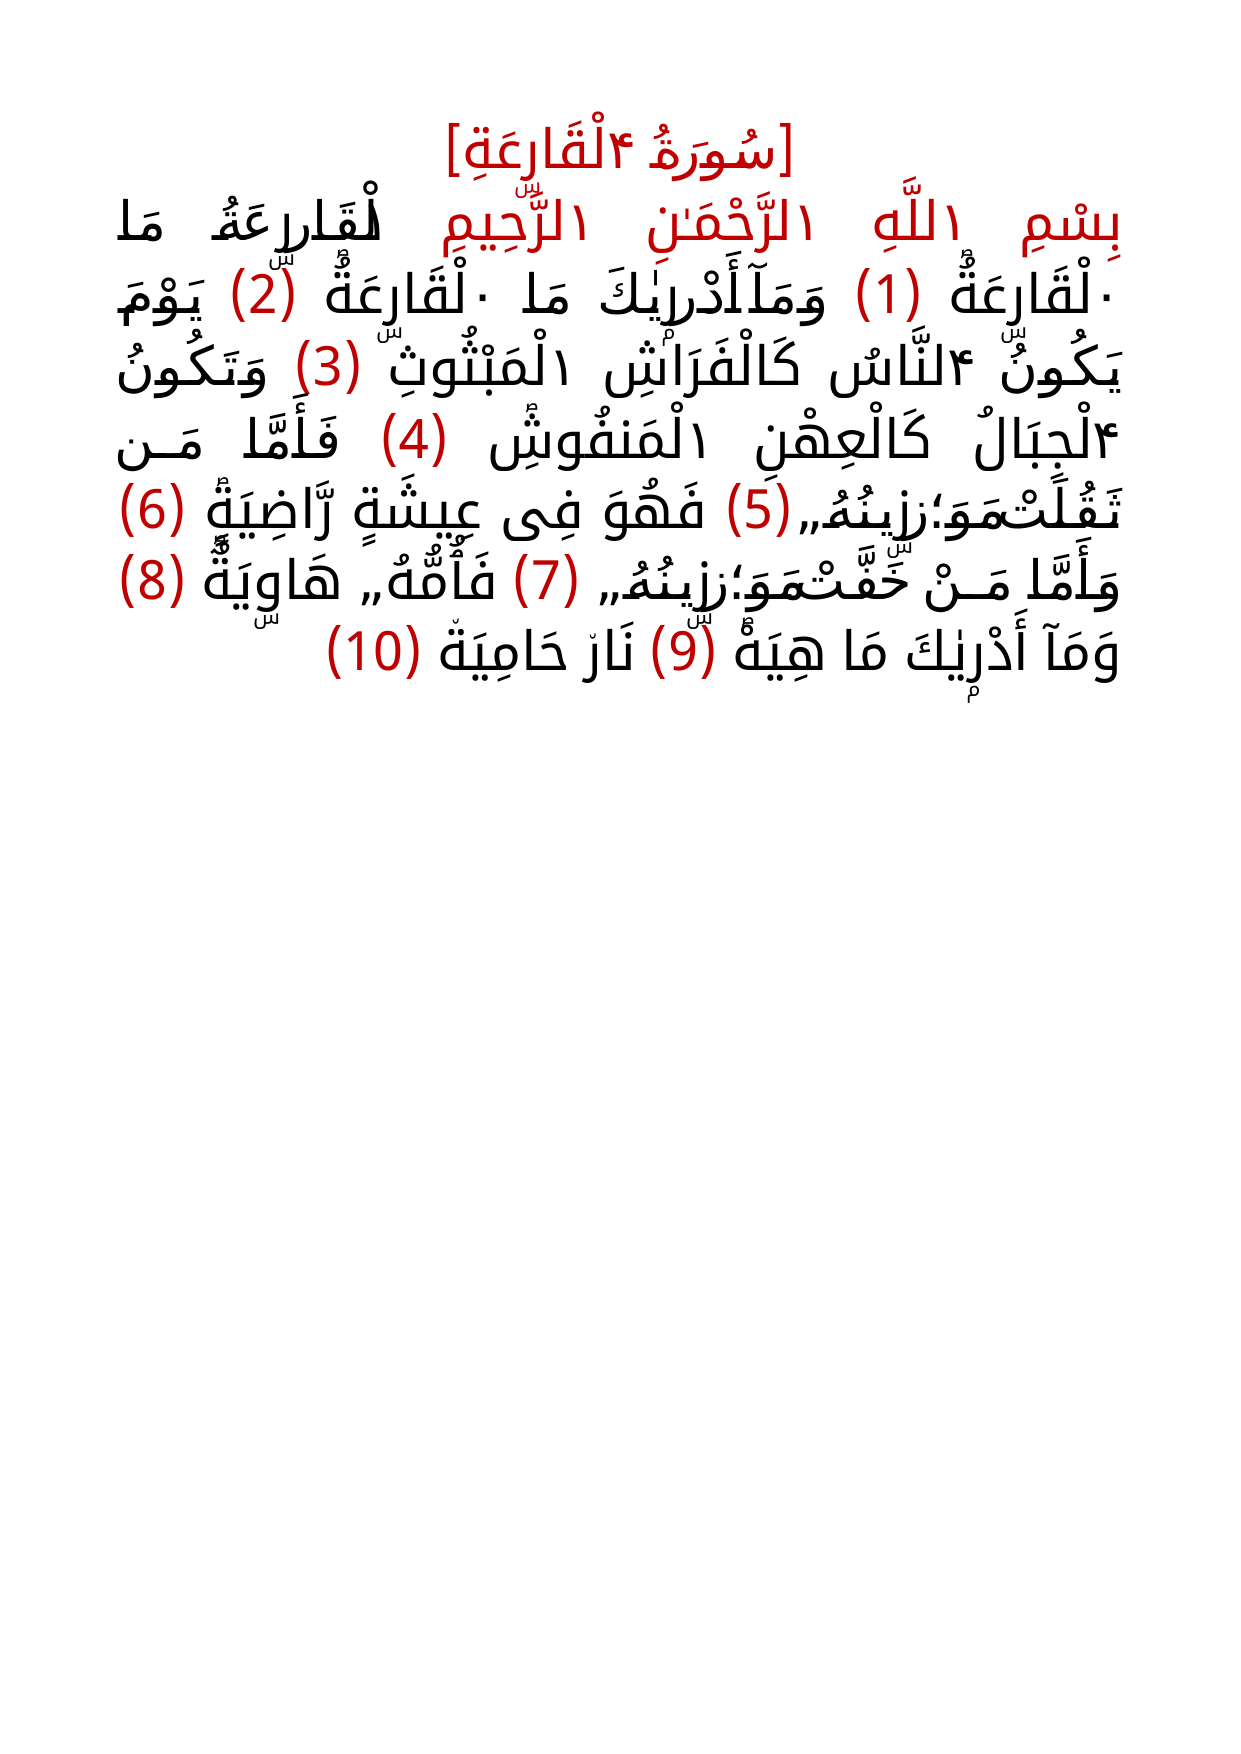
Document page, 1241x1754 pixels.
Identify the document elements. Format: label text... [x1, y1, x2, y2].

subtitle [سُورَةُ ۴لْقَارۣعَةِ] [118, 118, 1122, 191]
text بِسْمِ ۱للَّهِ ۱لرَّحْمَـٰنِ ۱لرَّحِيمِ ۱لْقَارۣعَةُ مَا ۰لْقَارۣعَةُؐ (1) وَمَآ أَدْرۭيٰكَ مَا ۰لْقَارۣعَةُؐ (2) يَوْمَ يَكُونُ ۴لنَّاسُ كَالْفَرَاشِ ۱لْمَبْثُوثِ (3) وَتَكُونُ ۴لْجِبَالُ كَالْعِهْنِ ۱لْمَنفُوشِؐ (4) فَأَمَّا مَــن ثَقُلَتْ مَوَ؛زۣينُهُ„ (5) فَهُوَ فِى عِيشَةٍ رَّاضِيَةٍؐ (6) وَأَمَّا مَــنْ خَفَّتْ مَوَ؛زۣينُهُ„ (7) فَٱُمُّهُ„ هَاوۣيَةٌؐ (8) وَمَآ أَدْرۭيٰكَ مَا هِيَهْؐ (9) نَار٘ حَامِيَة٘ (10) [118, 191, 1122, 692]
